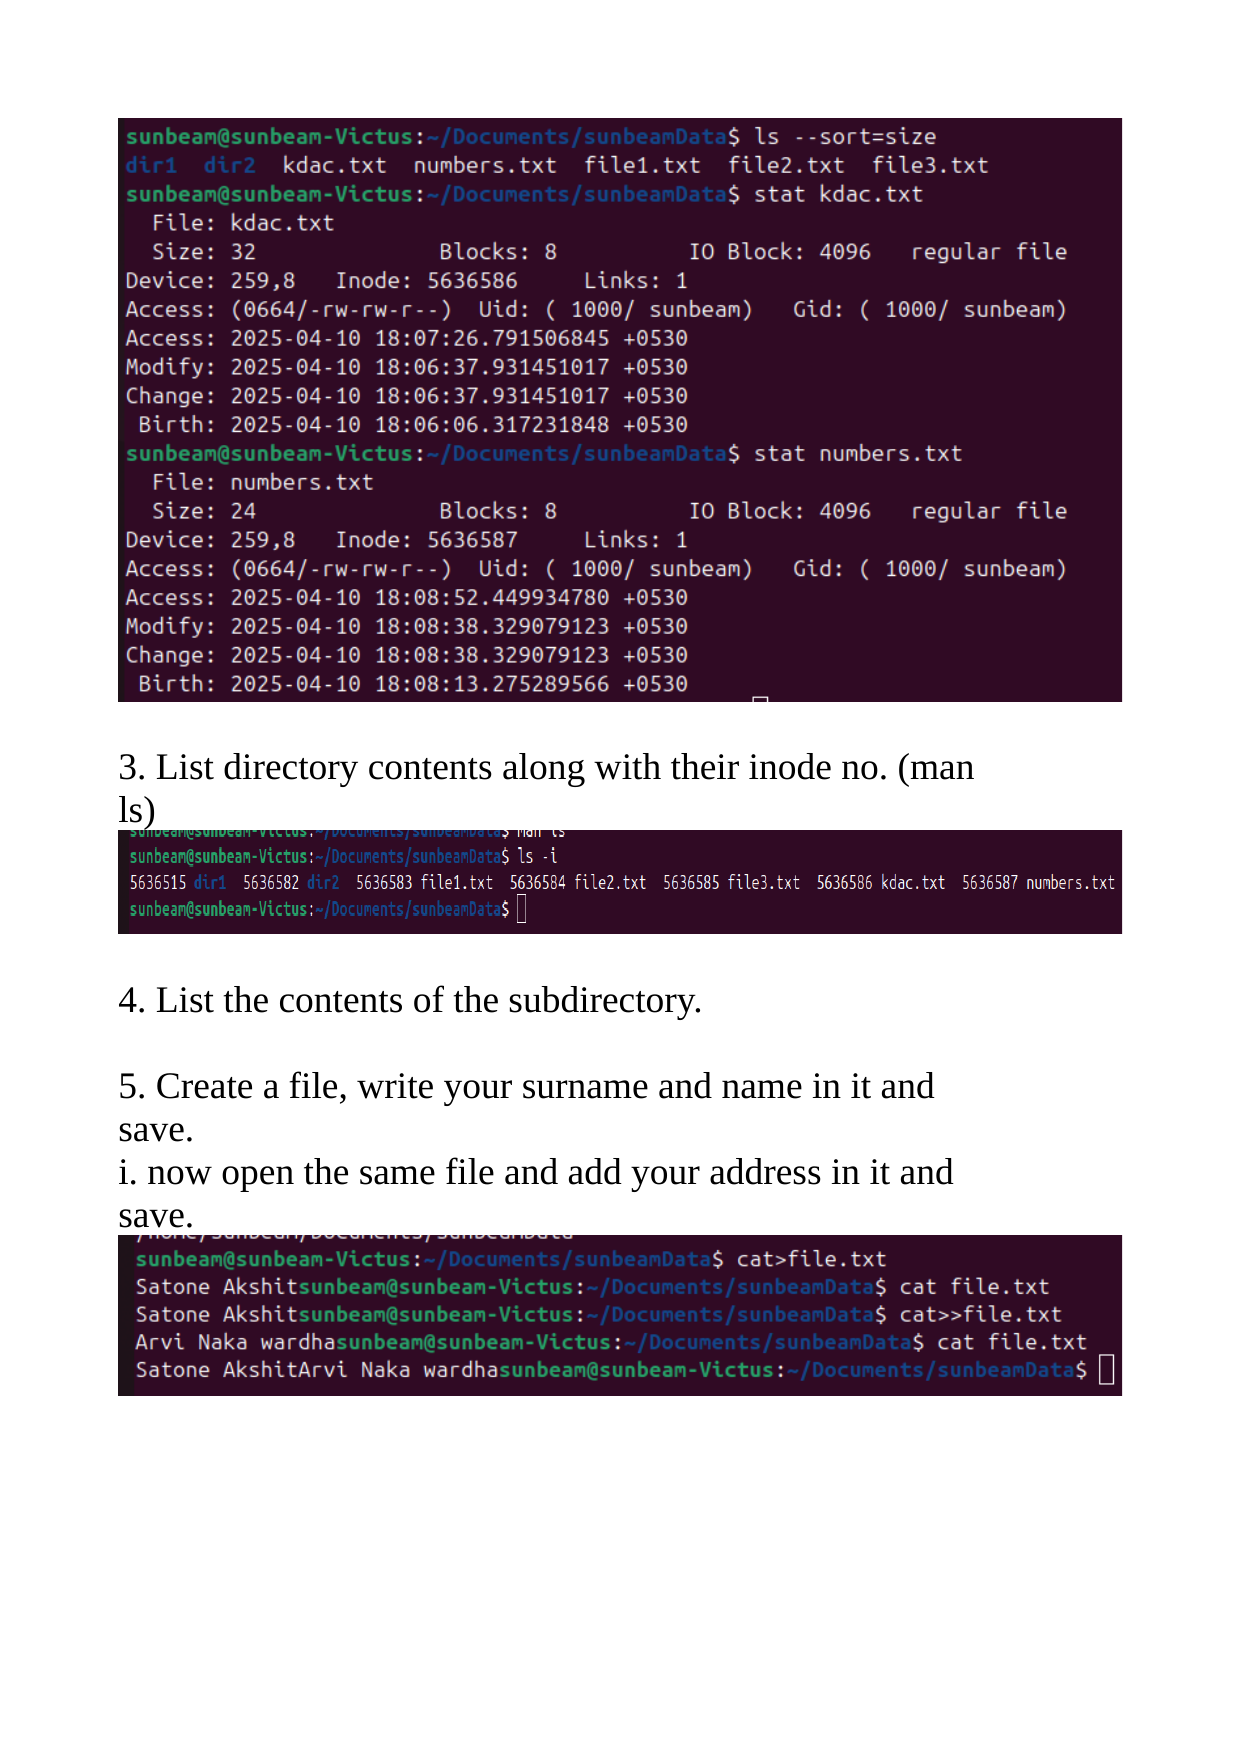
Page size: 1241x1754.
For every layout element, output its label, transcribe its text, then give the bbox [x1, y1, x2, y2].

picture [118, 830, 1123, 934]
text 3. List directory contents along with their inode no. (man [118, 744, 1122, 787]
text i. now open the same file and add your address in it and [118, 1149, 1122, 1193]
text save. [118, 1106, 1122, 1149]
text ls) [118, 787, 1122, 830]
text save. [118, 1193, 1122, 1235]
picture [118, 118, 1123, 702]
text 4. List the contents of the subdirectory. [118, 977, 1122, 1020]
text 5. Create a file, write your surname and name in it and [118, 1063, 1122, 1106]
picture [118, 1235, 1123, 1396]
